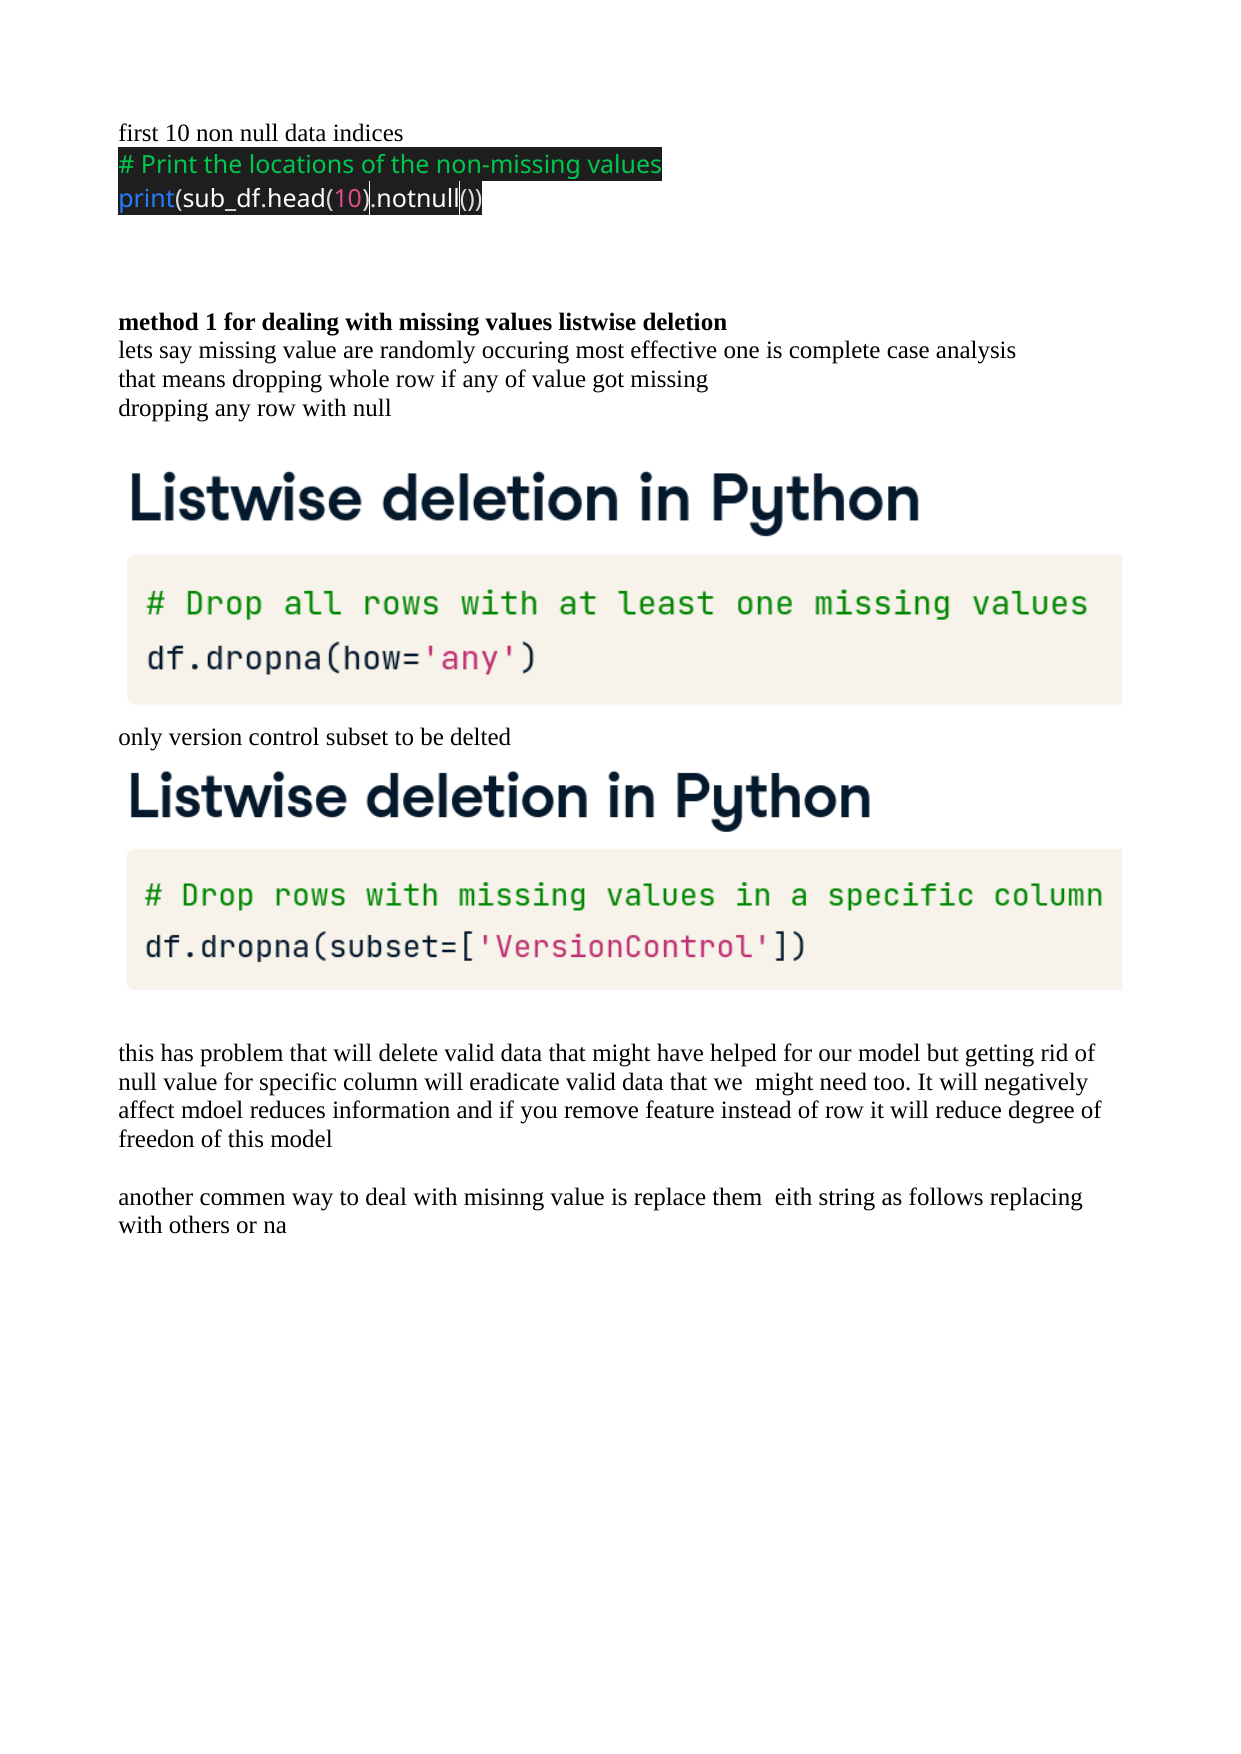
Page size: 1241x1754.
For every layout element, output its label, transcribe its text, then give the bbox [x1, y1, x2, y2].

text another commen way to deal with misinng value is replace them eith string as follows replacing with others or na [118, 1182, 1122, 1239]
picture [118, 751, 1123, 1010]
text lets say missing value are randomly occuring most effective one is complete case analysis [118, 335, 1122, 364]
text this has problem that will delete valid data that might have helped for our model but getting rid of null value for specific column will eradicate valid data that we might need too. It will negatively affect mdoel reduces information and if you remove feature instead of row it will reduce degree of freedon of this model [118, 1038, 1122, 1153]
text first 10 non null data indices [118, 118, 1122, 147]
text method 1 for dealing with missing values listwise deletion [118, 278, 1122, 335]
text print(sub_df.head(10).notnull()) [118, 181, 1122, 215]
picture [118, 450, 1123, 723]
text # Print the locations of the non-missing values [118, 147, 1122, 181]
text dropping any row with null [118, 393, 1122, 422]
text that means dropping whole row if any of value got missing [118, 364, 1122, 393]
text only version control subset to be delted [118, 723, 1122, 751]
